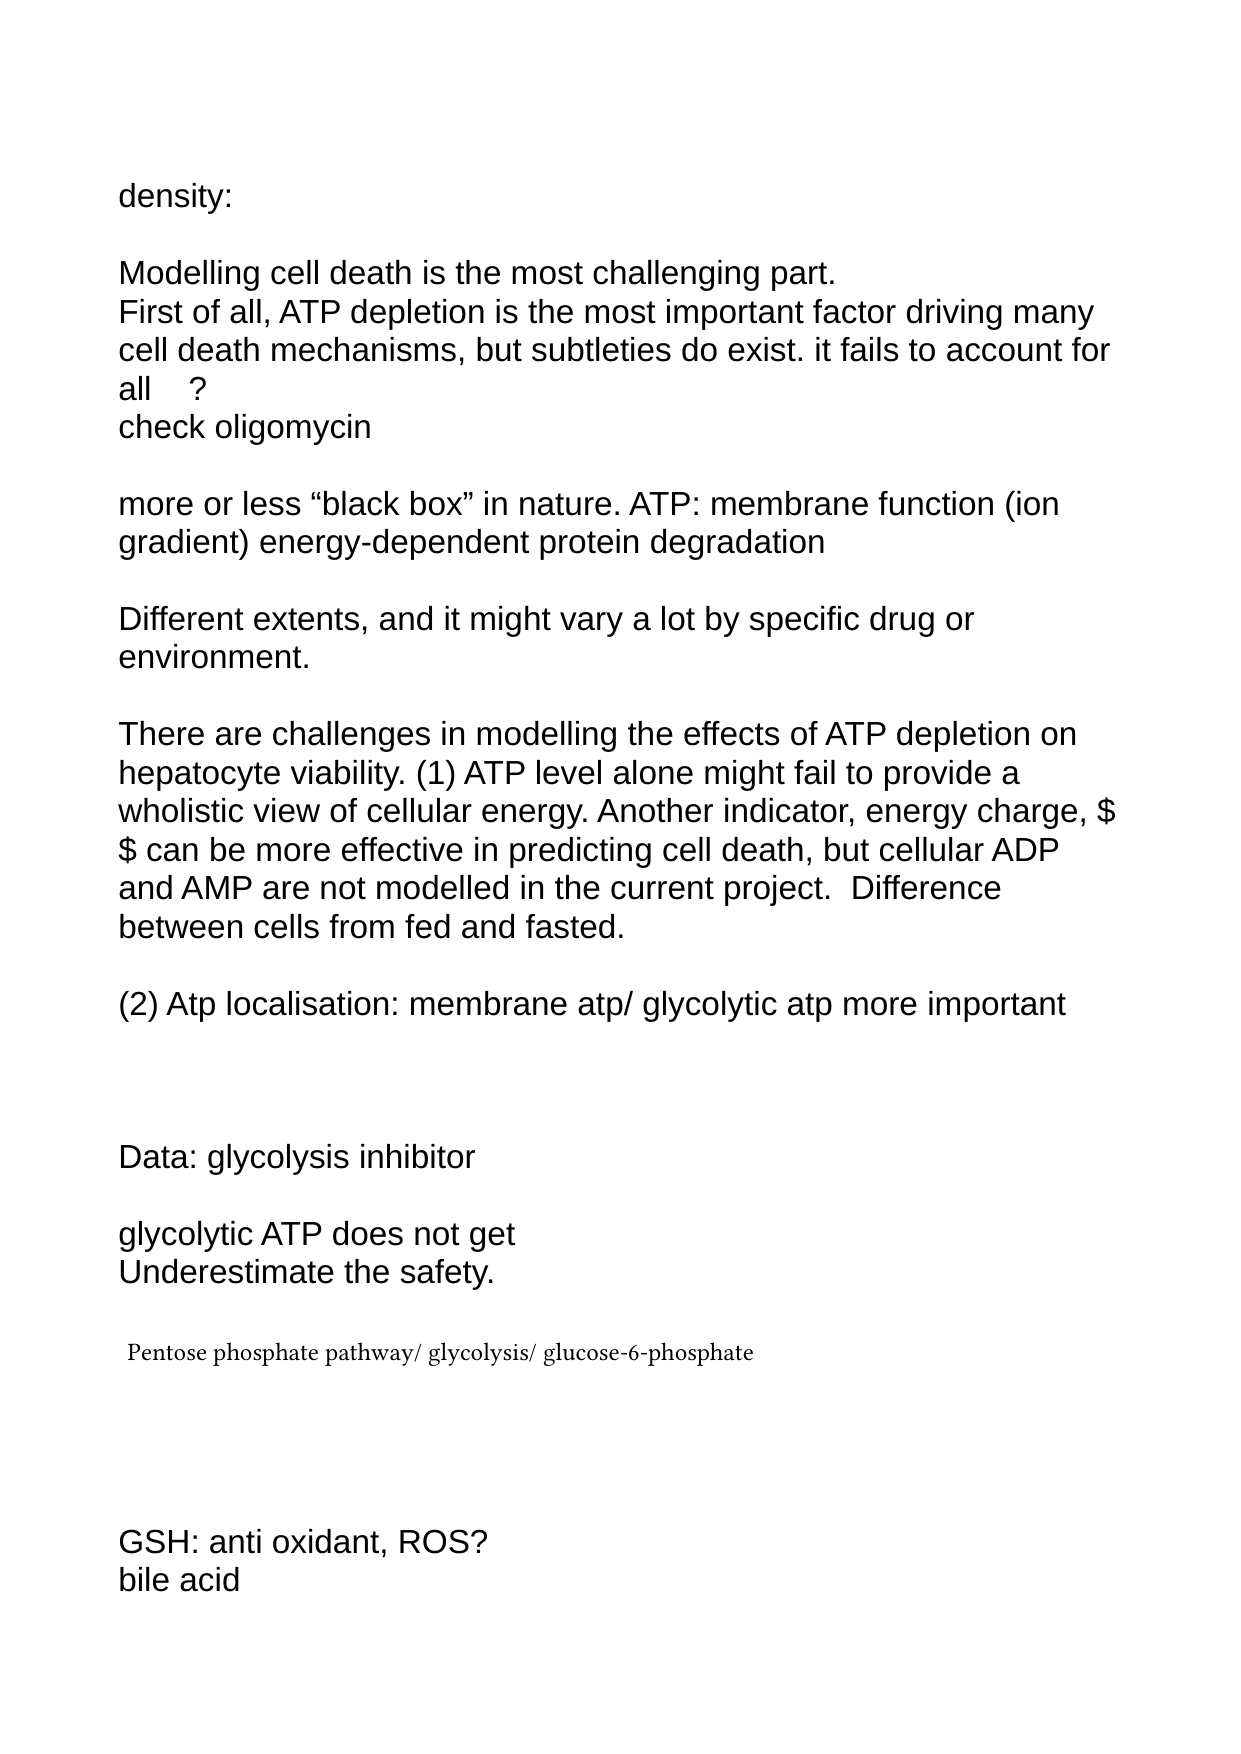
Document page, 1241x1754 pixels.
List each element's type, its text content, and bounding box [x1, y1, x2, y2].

text glycolytic ATP does not get [118, 1214, 1122, 1253]
text Underestimate the safety. [118, 1253, 1122, 1291]
text (2) Atp localisation: membrane atp/ glycolytic atp more important [118, 983, 1122, 1022]
text Different extents, and it might vary a lot by specific drug or environment. [118, 599, 1122, 676]
text bile acid [118, 1560, 1122, 1598]
text Data: glycolysis inhibitor [118, 1137, 1122, 1176]
text Pentose phosphate pathway/ glycolysis/ glucose-6-phosphate [118, 1329, 1122, 1368]
text check oligomycin [118, 407, 1122, 445]
text density: [118, 176, 1122, 215]
text Modelling cell death is the most challenging part. [118, 253, 1122, 292]
text GSH: anti oxidant, ROS? [118, 1522, 1122, 1560]
text more or less “black box” in nature. ATP: membrane function (ion gradient) energy-dependent protein degradation [118, 484, 1122, 561]
text First of all, ATP depletion is the most important factor driving many cell death mechanisms, but subtleties do exist. it fails to account for all ? [118, 292, 1122, 407]
text There are challenges in modelling the effects of ATP depletion on hepatocyte viability. (1) ATP level alone might fail to provide a wholistic view of cellular energy. Another indicator, energy charge, $$ can be more effective in predicting cell death, but cellular ADP and AMP are not modelled in the current project. Difference between cells from fed and fasted. [118, 714, 1122, 945]
